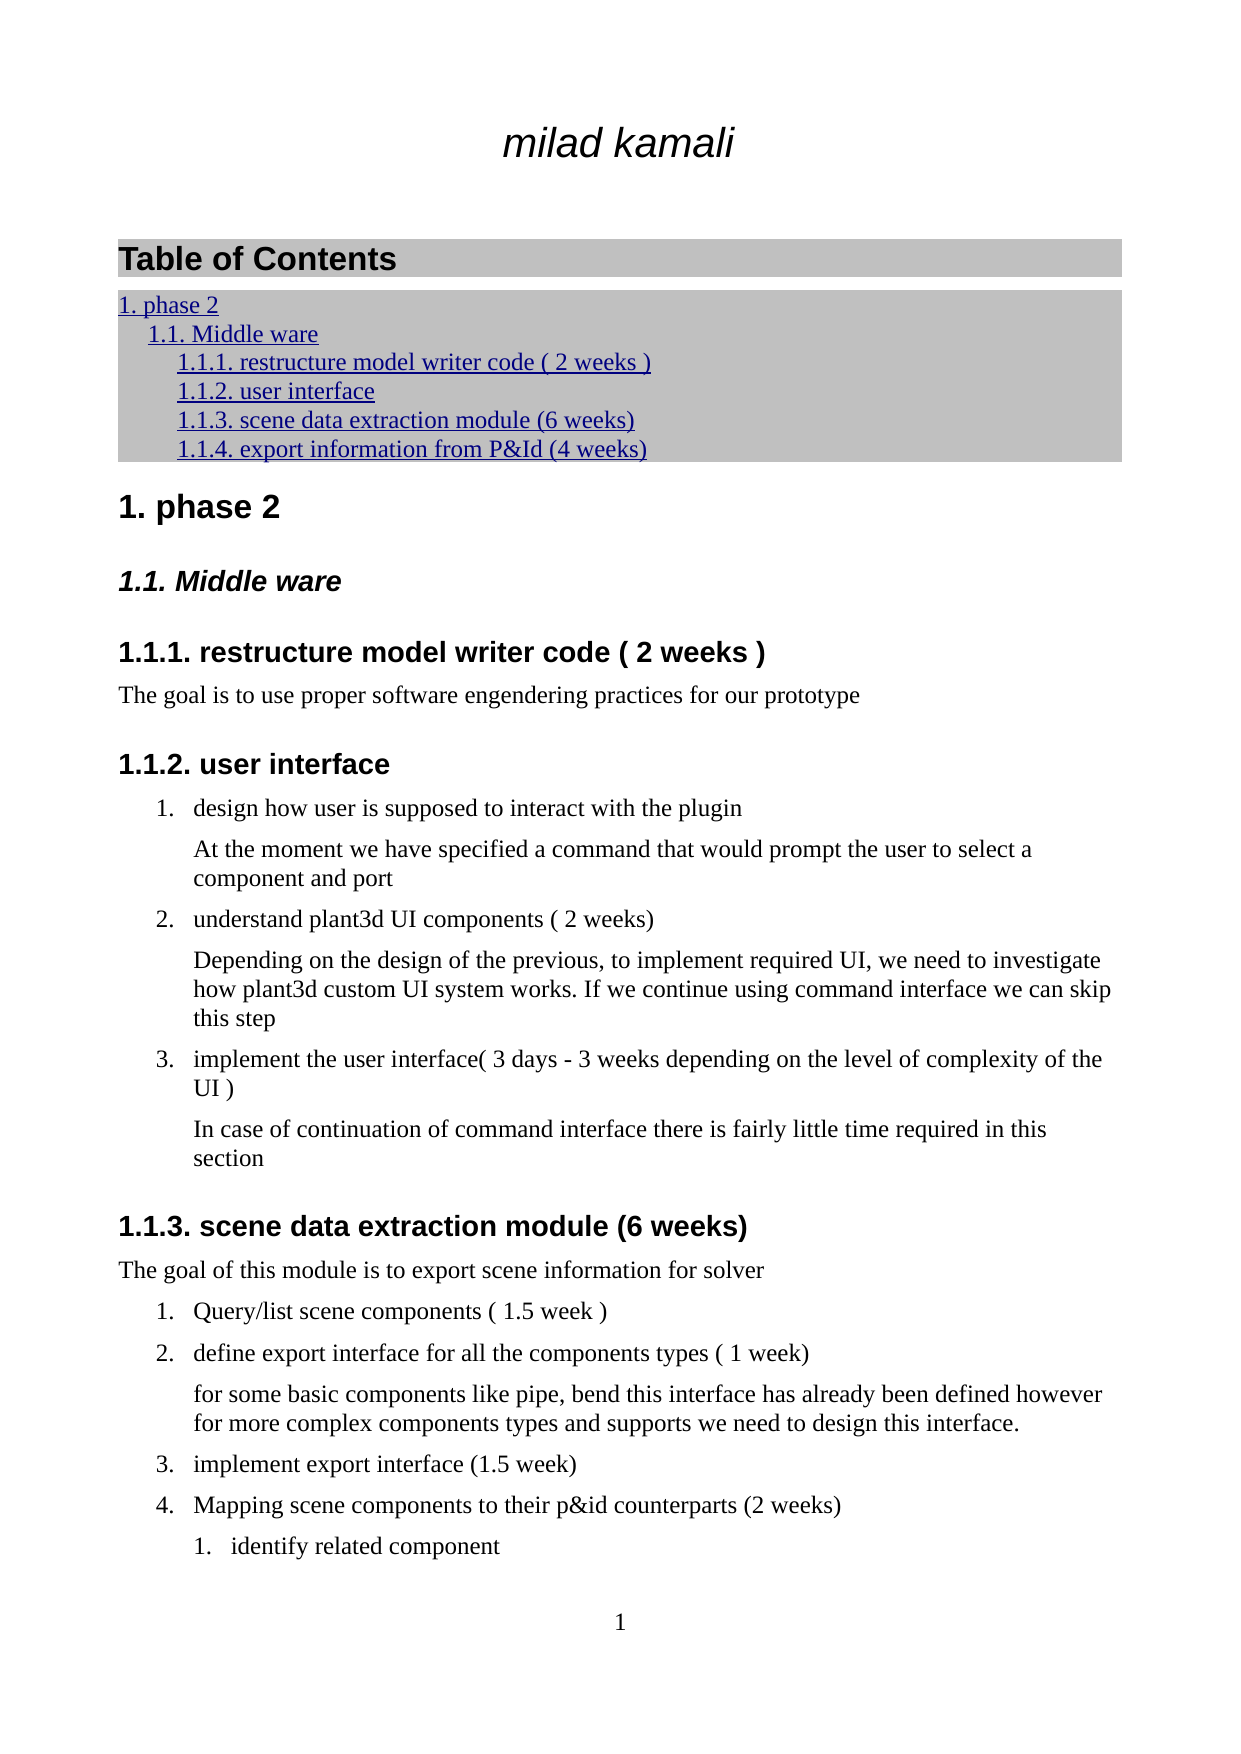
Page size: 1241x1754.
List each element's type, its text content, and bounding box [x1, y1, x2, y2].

list design how user is supposed to interact with the plugin [156, 793, 1122, 822]
list In case of continuation of command interface there is fairly little time required in this section [156, 1114, 1122, 1172]
list define export interface for all the components types ( 1 week) [156, 1338, 1122, 1366]
subtitle scene data extraction module (6 weeks) [118, 1209, 1122, 1243]
list implement the user interface( 3 days - 3 weeks depending on the level of complexity of the UI ) [156, 1044, 1122, 1102]
list Depending on the design of the previous, to implement required UI, we need to investigate how plant3d custom UI system works. If we continue using command interface we can skip this step [156, 945, 1122, 1032]
subtitle Middle ware [118, 563, 1122, 597]
text 1.1.4. export information from P&Id (4 weeks) [177, 434, 1122, 462]
subtitle phase 2 [118, 487, 1122, 526]
list Query/list scene components ( 1.5 week ) [156, 1296, 1122, 1325]
text 1. phase 2 [118, 290, 1122, 319]
subtitle milad kamali [118, 118, 1122, 166]
text The goal of this module is to export scene information for solver [118, 1255, 1122, 1284]
subtitle Table of Contents [118, 239, 1122, 277]
subtitle restructure model writer code ( 2 weeks ) [118, 634, 1122, 668]
text The goal is to use proper software engendering practices for our prototype [118, 681, 1122, 709]
text 1.1.3. scene data extraction module (6 weeks) [177, 405, 1122, 434]
list for some basic components like pipe, bend this interface has already been defined however for more complex components types and supports we need to design this interface. [156, 1379, 1122, 1436]
list At the moment we have specified a command that would prompt the user to select a component and port [156, 834, 1122, 892]
text 1.1. Middle ware [148, 319, 1122, 347]
text 1.1.2. user interface [177, 376, 1122, 405]
subtitle user interface [118, 747, 1122, 780]
list implement export interface (1.5 week) [156, 1449, 1122, 1478]
list identify related component [193, 1531, 1122, 1560]
list Mapping scene components to their p&id counterparts (2 weeks) [156, 1490, 1122, 1519]
text 1.1.1. restructure model writer code ( 2 weeks ) [177, 347, 1122, 376]
list understand plant3d UI components ( 2 weeks) [156, 904, 1122, 933]
